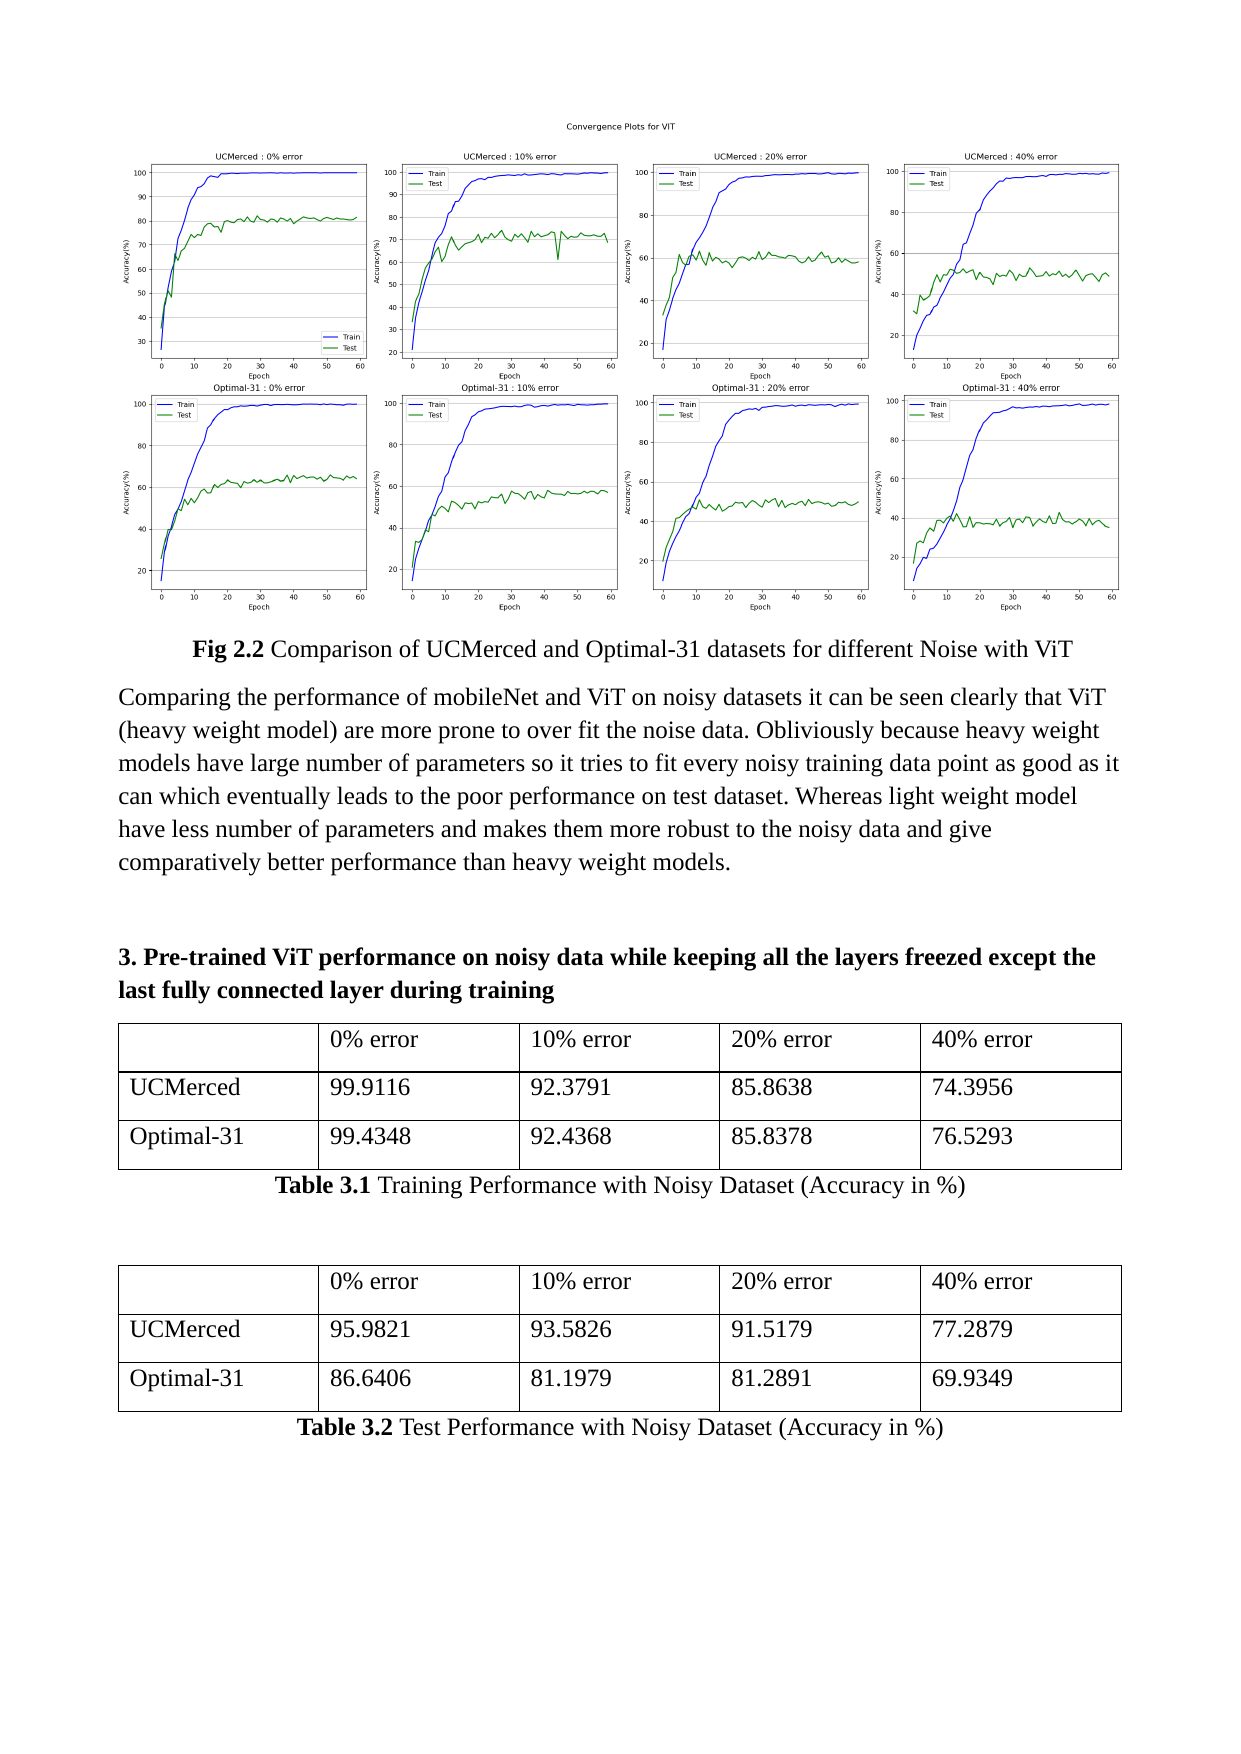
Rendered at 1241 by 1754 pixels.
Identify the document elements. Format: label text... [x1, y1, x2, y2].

table_cell 95.9821 [319, 1315, 519, 1362]
text Table 3.1 Training Performance with Noisy Dataset (Accuracy in %) [118, 1170, 1122, 1198]
table_cell UCMerced [119, 1073, 318, 1120]
table_header [119, 1266, 318, 1313]
table_header 40% error [921, 1266, 1121, 1313]
table_cell 91.5179 [720, 1315, 920, 1362]
table_cell 69.9349 [921, 1363, 1121, 1411]
table_cell 92.4368 [520, 1121, 719, 1169]
table_header 20% error [720, 1266, 920, 1313]
table_header [119, 1024, 318, 1071]
table_cell 76.5293 [921, 1121, 1121, 1169]
table_cell 92.3791 [520, 1073, 719, 1120]
table_cell 77.2879 [921, 1315, 1121, 1362]
table_cell UCMerced [119, 1315, 318, 1362]
table_header 0% error [319, 1024, 519, 1071]
table_cell 81.2891 [720, 1363, 920, 1411]
table_header 40% error [921, 1024, 1121, 1071]
table_header 20% error [720, 1024, 920, 1071]
text Table 3.2 Test Performance with Noisy Dataset (Accuracy in %) [118, 1412, 1122, 1441]
table_cell 99.9116 [319, 1073, 519, 1120]
table_cell 85.8638 [720, 1073, 920, 1120]
table_cell 99.4348 [319, 1121, 519, 1169]
table_cell 74.3956 [921, 1073, 1121, 1120]
table_cell 81.1979 [520, 1363, 719, 1411]
table_cell Optimal-31 [119, 1363, 318, 1411]
table_cell Optimal-31 [119, 1121, 318, 1169]
table_cell 93.5826 [520, 1315, 719, 1362]
text Comparing the performance of mobileNet and ViT on noisy datasets it can be seen clearly that ViT (heavy weight model) are more prone to over fit the noise data. Obliviously because heavy weight models have large number of parameters so it tries to fit every noisy training data point as good as it can which eventually leads to the poor performance on test dataset. Whereas light weight model have less number of parameters and makes them more robust to the noisy data and give comparatively better performance than heavy weight models. [118, 682, 1122, 876]
text Fig 2.2 Comparison of UCMerced and Optimal-31 datasets for different Noise with ViT [118, 634, 1122, 663]
table_header 0% error [319, 1266, 519, 1313]
table_header 10% error [520, 1024, 719, 1071]
table_cell 85.8378 [720, 1121, 920, 1169]
table_header 10% error [520, 1266, 719, 1313]
table_cell 86.6406 [319, 1363, 519, 1411]
text 3. Pre-trained ViT performance on noisy data while keeping all the layers freezed except the last fully connected layer during training [118, 942, 1122, 1004]
